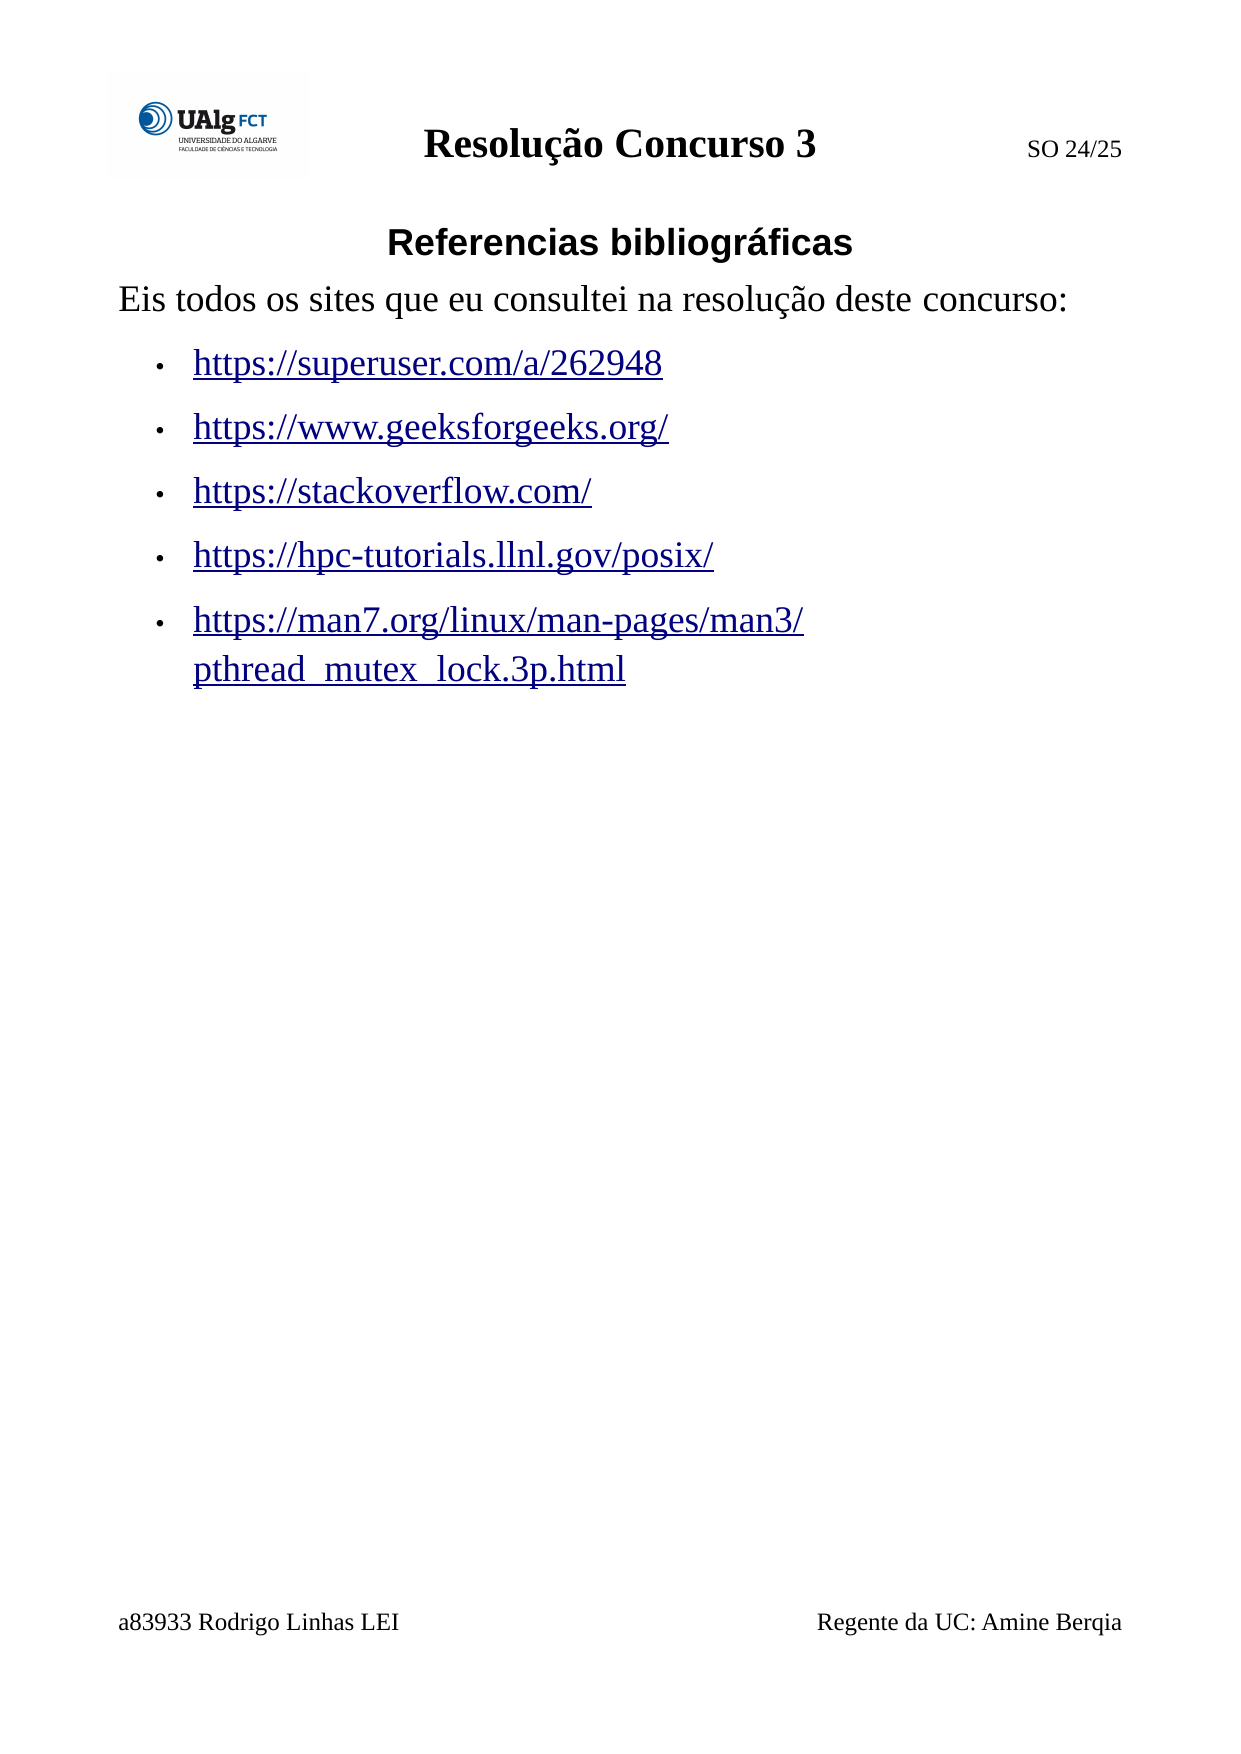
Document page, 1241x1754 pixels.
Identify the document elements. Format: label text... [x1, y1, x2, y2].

list https://superuser.com/a/262948 [156, 340, 1122, 383]
picture [106, 73, 310, 180]
subtitle Referencias bibliográficas [118, 221, 1122, 264]
list https://hpc-tutorials.llnl.gov/posix/ [156, 533, 1122, 576]
list https://www.geeksforgeeks.org/ [156, 404, 1122, 448]
text Eis todos os sites que eu consultei na resolução deste­ concurso: [118, 276, 1122, 319]
list https://stackoverflow.com/ [156, 469, 1122, 512]
list https://man7.org/linux/man-pages/man3/pthread_mutex_lock.3p.html [156, 597, 1122, 690]
